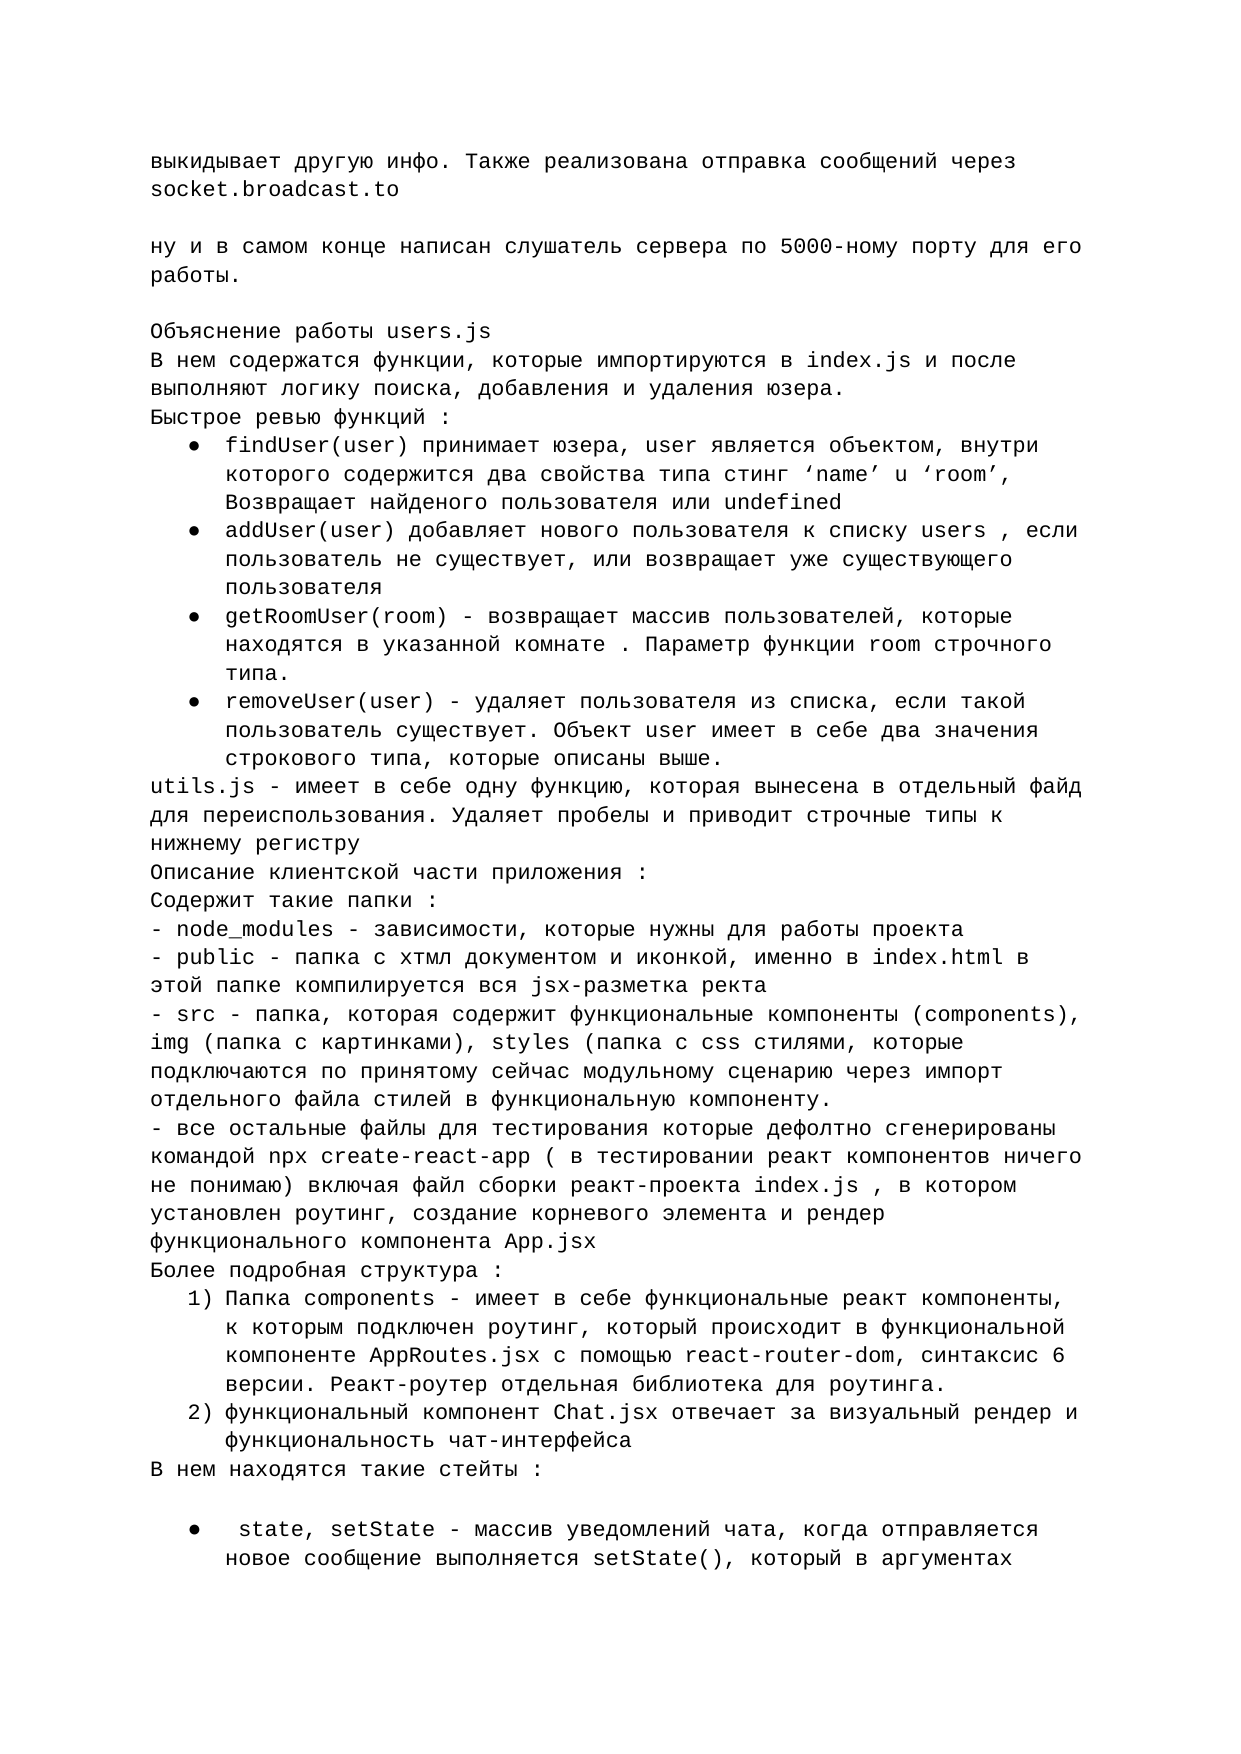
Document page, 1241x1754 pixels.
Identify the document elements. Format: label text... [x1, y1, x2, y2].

text utils.js - имеет в себе одну функцию, которая вынесена в отдельный файд для переиспользования. Удаляет пробелы и приводит строчные типы к нижнему регистру Описание клиентской части приложения : Содержит такие папки : - node_modules - зависимости, которые нужны для работы проекта [150, 776, 1090, 943]
list Папка components - имеет в себе функциональные реакт компоненты, к которым подключен роутинг, который происходит в функциональной компоненте AppRoutes.jsx с помощью react-router-dom, синтаксис 6 версии. Реакт-роутер отдельная библиотека для роутинга. [187, 1287, 1090, 1398]
text выкидывает другую инфо. Также реализована отправка сообщений через socket.broadcast.to [150, 150, 1090, 203]
list функциональный компонент Chat.jsx отвечает за визуальный рендер и функциональность чат-интерфейса [187, 1401, 1090, 1454]
text ну и в самом конце написан слушатель сервера по 5000-ному порту для его работы. [150, 235, 1090, 288]
text - все остальные файлы для тестирования которые дефолтно сгенерированы командой npx create-react-app ( в тестировании реакт компонентов ничего не понимаю) включая файл сборки реакт-проекта index.js , в котором установлен роутинг, создание корневого элемента и рендер функционального компонента App.jsx [150, 1117, 1090, 1255]
text В нем содержатся функции, которые импортируются в index.js и после выполняют логику поиска, добавления и удаления юзера. [150, 349, 1090, 402]
text - src - папка, которая содержит функциональные компоненты (components), img (папка с картинками), styles (папка с css стилями, которые подключаются по принятому сейчас модульному сценарию через импорт отдельного файла стилей в функциональную компоненту. [150, 1003, 1090, 1113]
list getRoomUser(room) - возвращает массив пользователей, которые находятся в указанной комнате . Параметр функции room строчного типа. [187, 605, 1090, 687]
list state, setState - массив уведомлений чата, когда отправляется новое сообщение выполняется setState(), который в аргументах [187, 1515, 1090, 1571]
text Более подробная структура : [150, 1259, 1090, 1284]
text Объяснение работы users.js [150, 321, 1090, 345]
list removeUser(user) - удаляет пользователя из списка, если такой пользователь существует. Объект user имеет в себе два значения строкового типа, которые описаны выше. [187, 690, 1090, 772]
text Быстрое ревью функций : [150, 406, 1090, 431]
text В нем находятся такие стейты : [150, 1458, 1090, 1511]
list addUser(user) добавляет нового пользователя к списку users , если пользователь не существует, или возвращает уже существующего пользователя [187, 520, 1090, 601]
list findUser(user) принимает юзера, user является объектом, внутри которого содержится два свойства типа стинг ‘name’ u ‘room’, Возвращает найденого пользователя или undefined [187, 434, 1090, 516]
text - public - папка с хтмл документом и иконкой, именно в index.html в этой папке компилируется вся jsx-разметка ректа [150, 946, 1090, 999]
